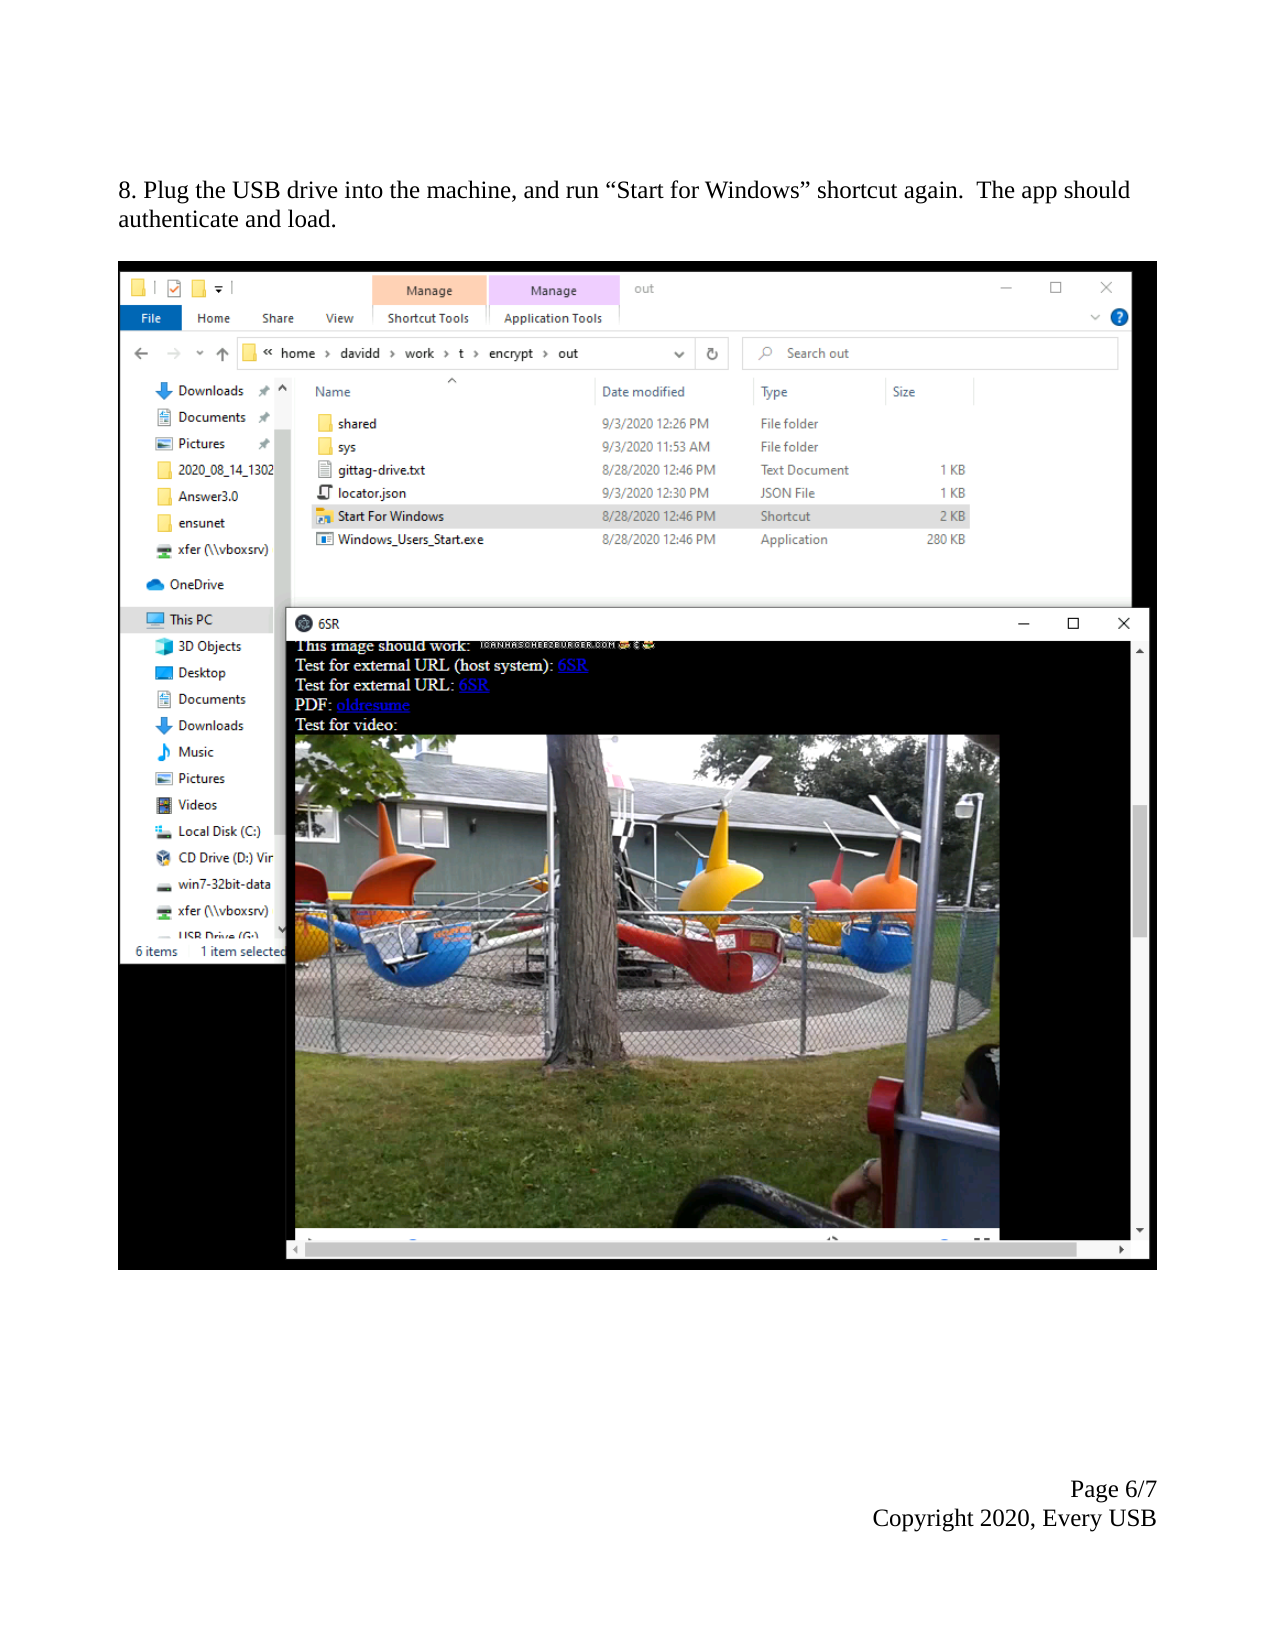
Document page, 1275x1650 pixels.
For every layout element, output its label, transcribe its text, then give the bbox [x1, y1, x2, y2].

text 8. Plug the USB drive into the machine, and run “Start for Windows” shortcut again. The app should authenticate and load. [118, 176, 1157, 233]
picture [118, 261, 1157, 1270]
